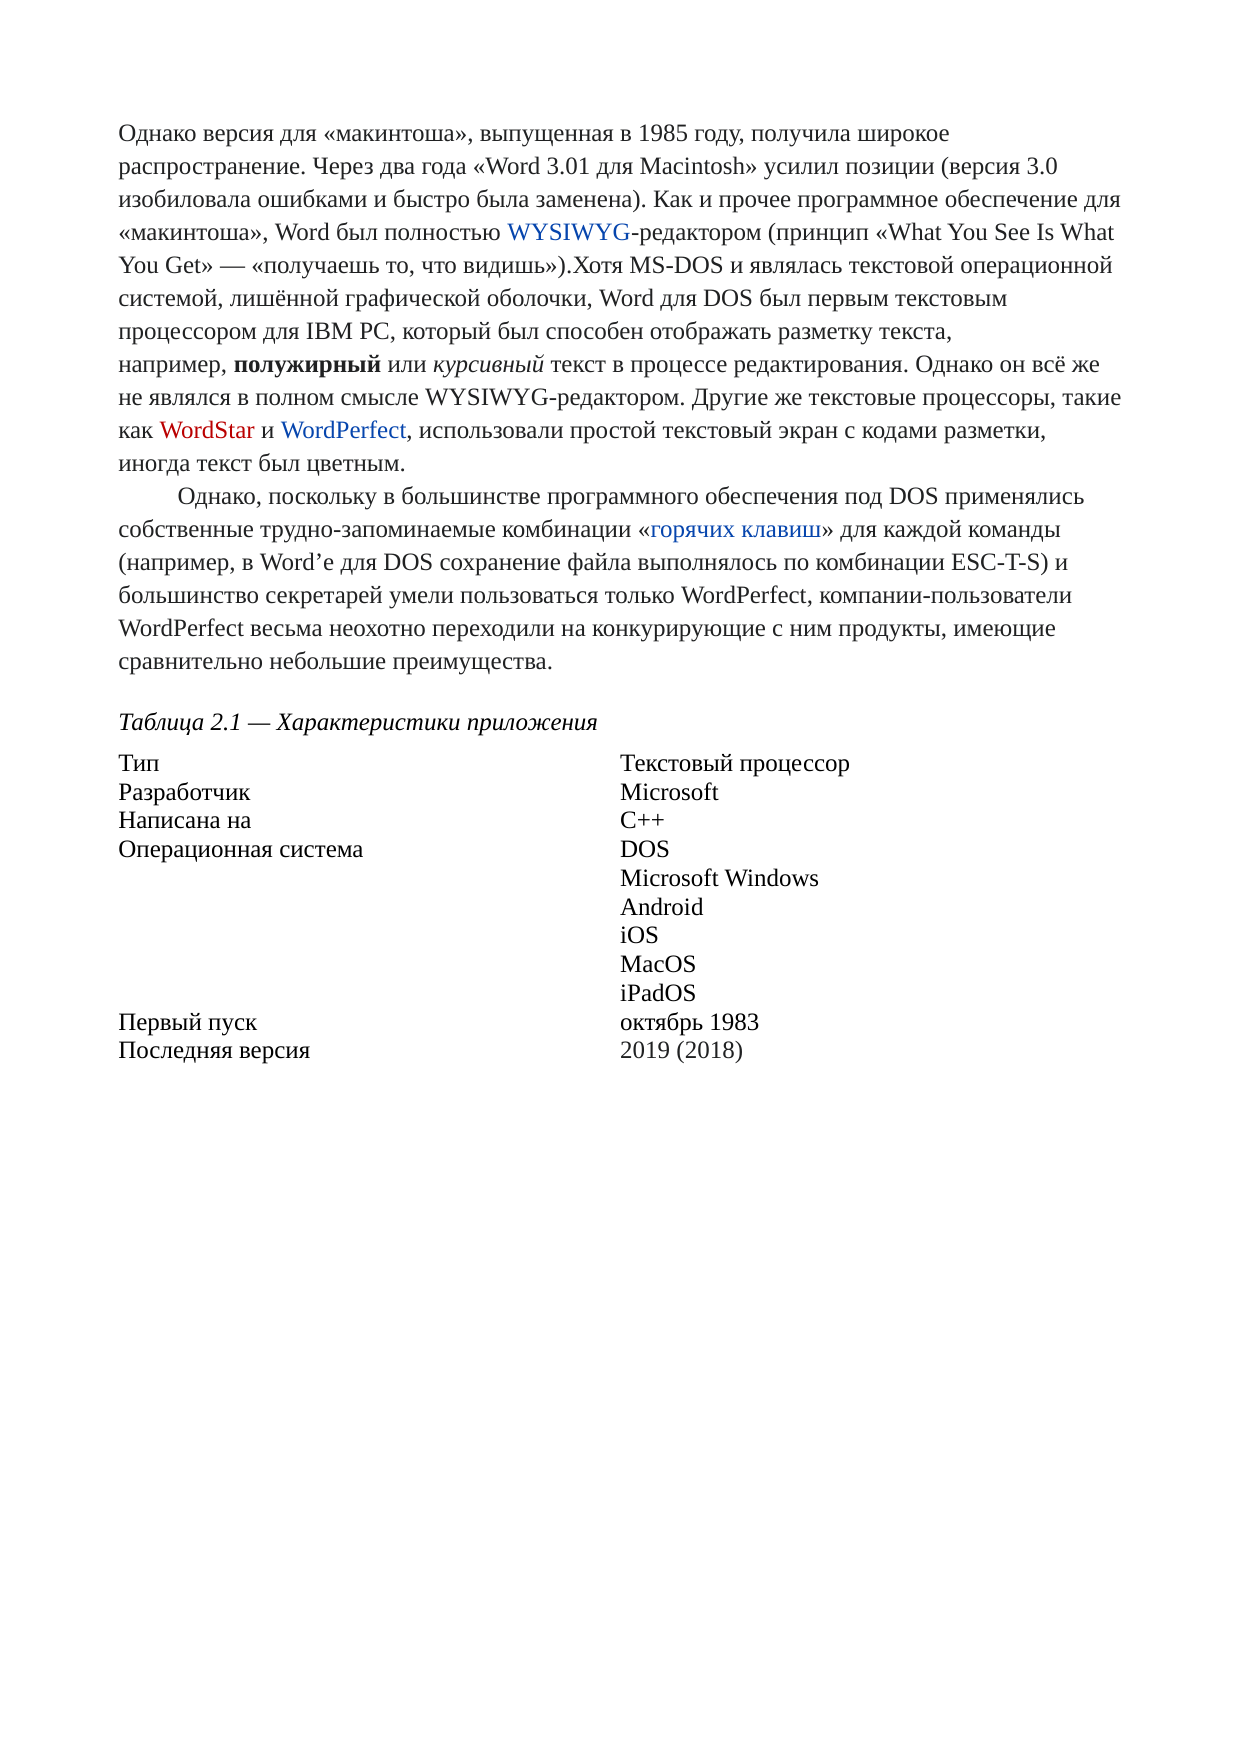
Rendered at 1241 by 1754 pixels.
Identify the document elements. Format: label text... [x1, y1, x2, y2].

table_cell C++ [620, 805, 1122, 834]
table_cell Операционная система [118, 834, 620, 1007]
table_cell DOS Microsoft Windows Android iOS MacOS iPadOS [620, 834, 1122, 1007]
text Однако, поскольку в большинстве программного обеспечения под DOS применялись собственные трудно-запоминаемые комбинации «горячих клавиш» для каждой команды (например, в Word’е для DOS сохранение файла выполнялось по комбинации ESC-T-S) и большинство секретарей умели пользоваться только WordPerfect, компании-пользователи WordPerfect весьма неохотно переходили на конкурирующие с ним продукты, имеющие сравнительно небольшие преимущества. [118, 481, 1122, 675]
list Однако версия для «макинтоша», выпущенная в 1985 году, получила широкое распространение. Через два года «Word 3.01 для Macintosh» усилил позиции (версия 3.0 изобиловала ошибками и быстро была заменена). Как и прочее программное обеспечение для «макинтоша», Word был полностью WYSIWYG-редактором (принцип «What You See Is What You Get» — «получаешь то, что видишь»).Хотя MS-DOS и являлась текстовой операционной системой, лишённой графической оболочки, Word для DOS был первым текстовым процессором для IBM PC, который был способен отображать разметку текста, например, полужирный или курсивный текст в процессе редактирования. Однако он всё же не являлся в полном смысле WYSIWYG-редактором. Другие же текстовые процессоры, такие как WordStar и WordPerfect, использовали простой текстовый экран с кодами разметки, иногда текст был цветным. [118, 118, 1122, 477]
table_cell октябрь 1983 [620, 1007, 1122, 1035]
table_header Тип [118, 748, 620, 777]
table_cell Разработчик [118, 777, 620, 805]
table_cell 2019 (2018) [620, 1035, 1122, 1064]
table_cell Последняя версия [118, 1035, 620, 1064]
table_cell Написана на [118, 805, 620, 834]
table_cell Microsoft [620, 777, 1122, 805]
text Таблица 2.1 — Характеристики приложения [118, 707, 1122, 735]
table_cell Первый пуск [118, 1007, 620, 1035]
table_header Текстовый процессор [620, 748, 1122, 777]
